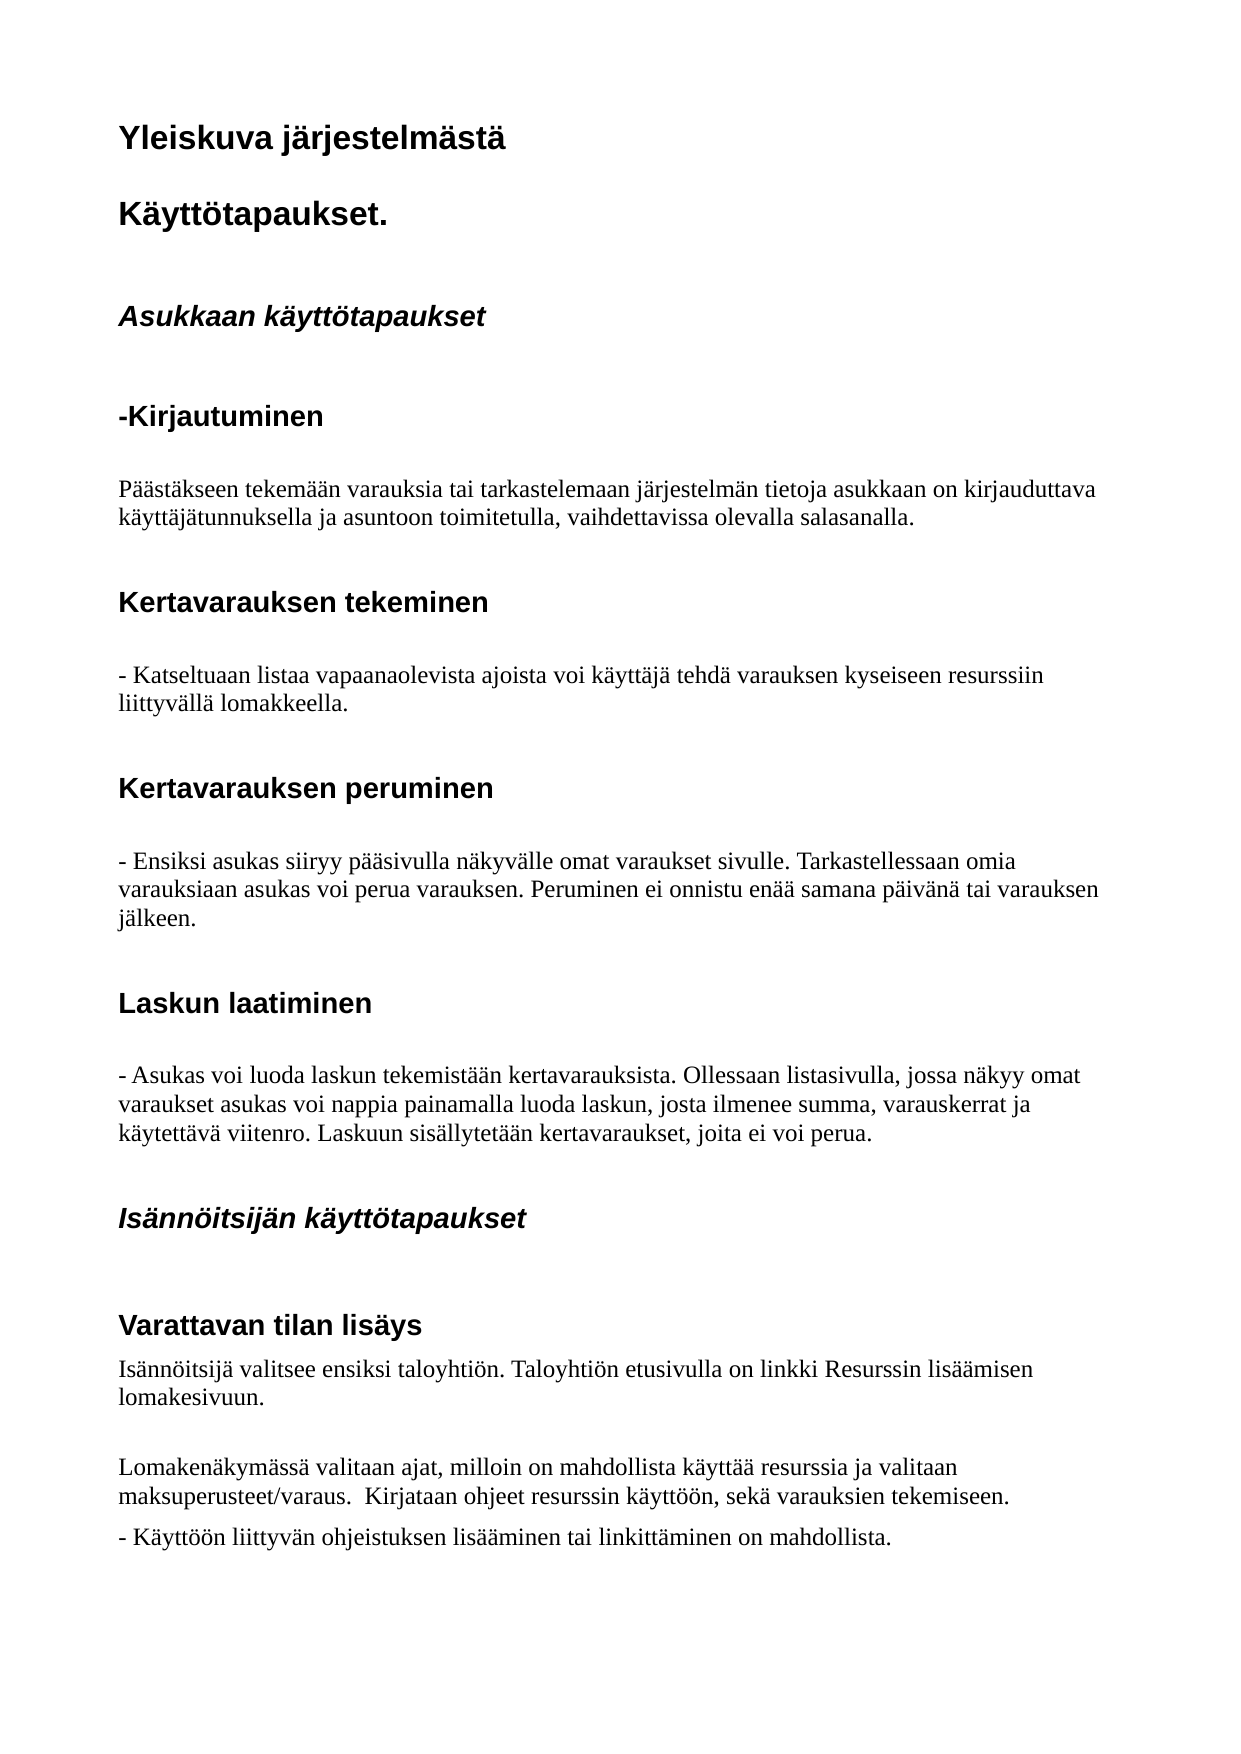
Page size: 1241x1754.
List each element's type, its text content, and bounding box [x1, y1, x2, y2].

subtitle Käyttötapaukset. [118, 194, 1122, 233]
text - Katseltuaan listaa vapaanaolevista ajoista voi käyttäjä tehdä varauksen kyseiseen resurssiin liittyvällä lomakkeella. [118, 660, 1122, 717]
text Lomakenäkymässä valitaan ajat, milloin on mahdollista käyttää resurssia ja valitaan maksuperusteet/varaus. Kirjataan ohjeet resurssin käyttöön, sekä varauksien tekemiseen. [118, 1452, 1122, 1510]
text Isännöitsijä valitsee ensiksi taloyhtiön. Taloyhtiön etusivulla on linkki Resurssin lisäämisen lomakesivuun. [118, 1354, 1122, 1411]
subtitle Yleiskuva järjestelmästä [118, 118, 1122, 157]
subtitle Kertavarauksen tekeminen [118, 585, 1122, 618]
subtitle Asukkaan käyttötapaukset [118, 299, 1122, 333]
subtitle Kertavarauksen peruminen [118, 771, 1122, 804]
text - Asukas voi luoda laskun tekemistään kertavarauksista. Ollessaan listasivulla, jossa näkyy omat varaukset asukas voi nappia painamalla luoda laskun, josta ilmenee summa, varauskerrat ja käytettävä viitenro. Laskuun sisällytetään kertavaraukset, joita ei voi perua. [118, 1061, 1122, 1147]
subtitle Isännöitsijän käyttötapaukset [118, 1201, 1122, 1234]
text - Ensiksi asukas siiryy pääsivulla näkyvälle omat varaukset sivulle. Tarkastellessaan omia varauksiaan asukas voi perua varauksen. Peruminen ei onnistu enää samana päivänä tai varauksen jälkeen. [118, 846, 1122, 932]
subtitle -Kirjautuminen [118, 399, 1122, 432]
subtitle Varattavan tilan lisäys [118, 1308, 1122, 1341]
subtitle Laskun laatiminen [118, 986, 1122, 1019]
text Päästäkseen tekemään varauksia tai tarkastelemaan järjestelmän tietoja asukkaan on kirjauduttava käyttäjätunnuksella ja asuntoon toimitetulla, vaihdettavissa olevalla salasanalla. [118, 474, 1122, 531]
text - Käyttöön liittyvän ohjeistuksen lisääminen tai linkittäminen on mahdollista. [118, 1522, 1122, 1551]
